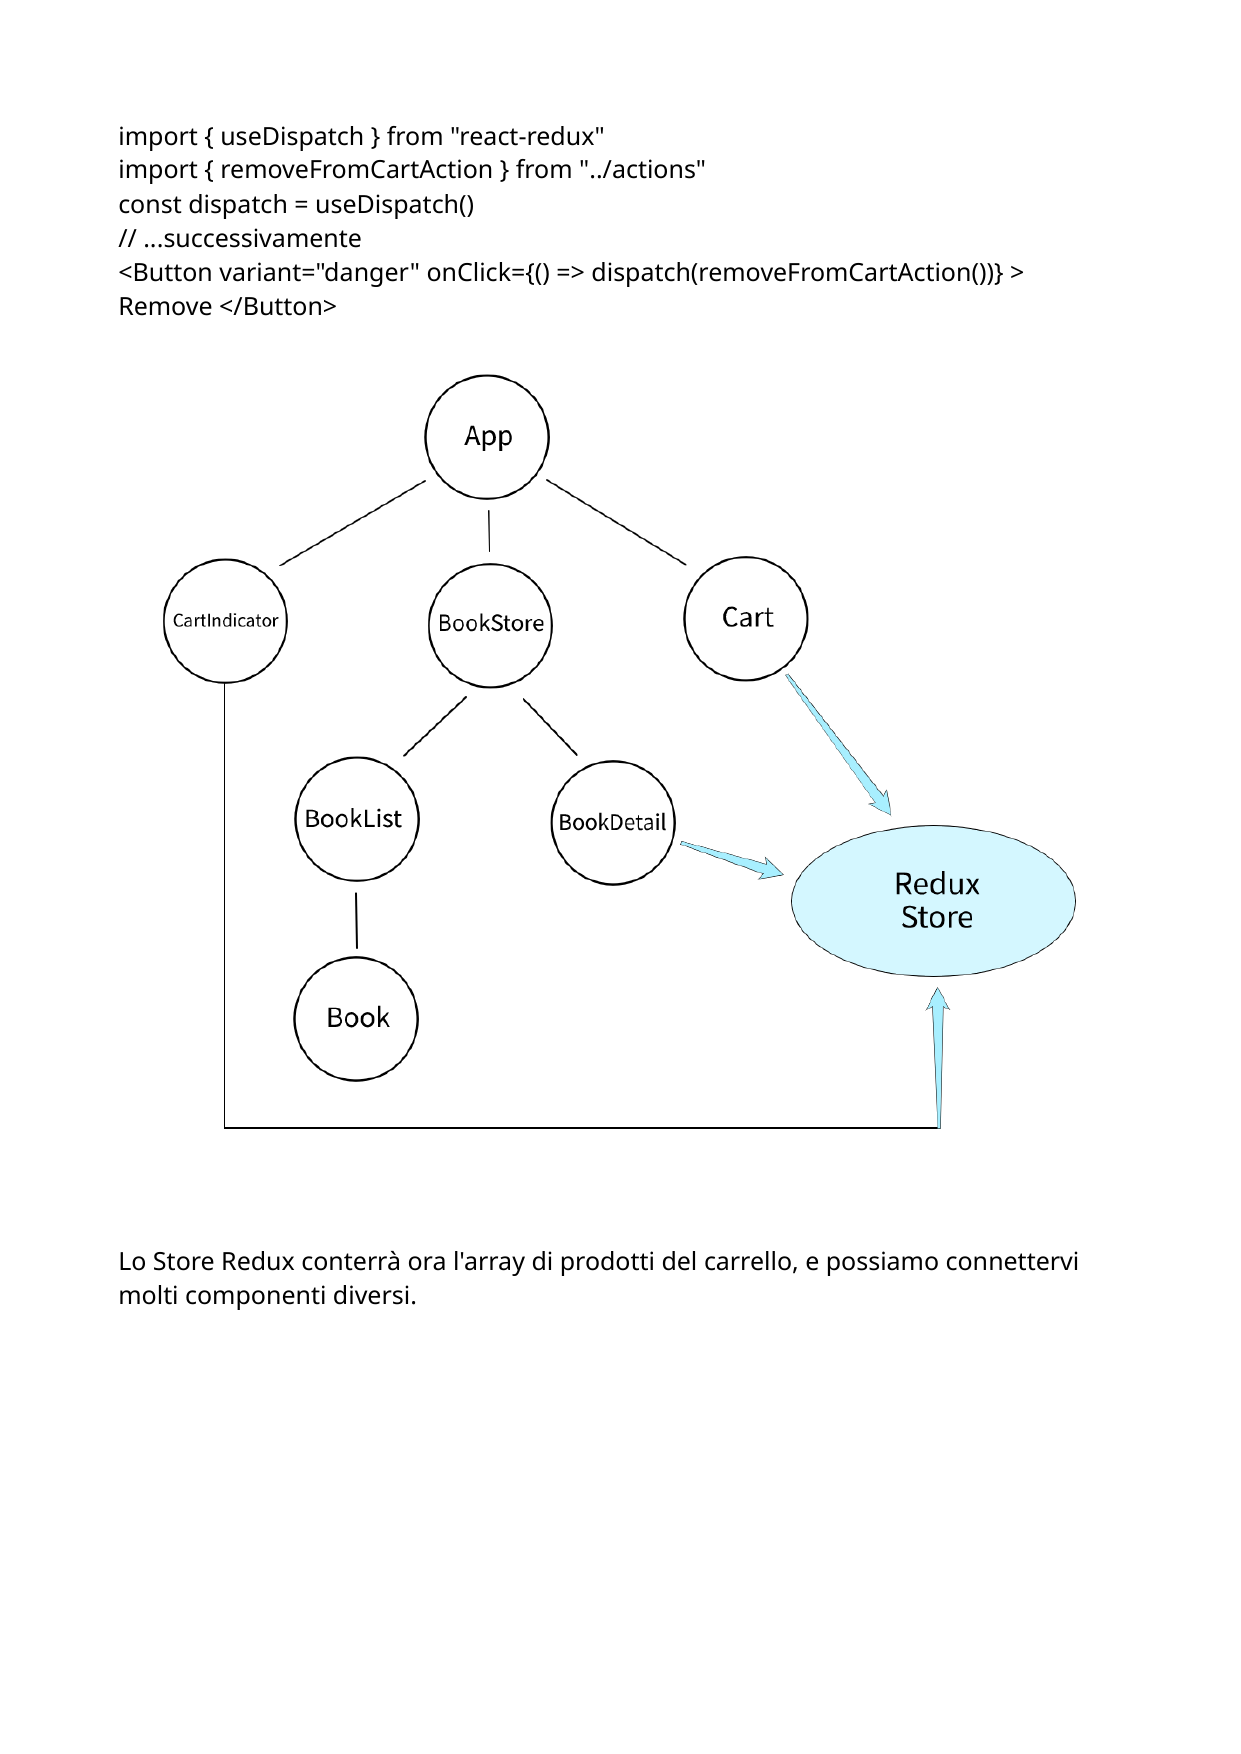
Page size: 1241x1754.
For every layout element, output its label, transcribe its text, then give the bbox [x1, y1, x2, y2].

picture [116, 361, 1121, 1159]
text Lo Store Redux conterrà ora l'array di prodotti del carrello, e possiamo connettervi molti componenti diversi. [118, 1243, 1122, 1312]
text import { useDispatch } from "react-redux" import { removeFromCartAction } from "../actions" const dispatch = useDispatch() // ...successivamente <Button variant="danger" onClick={() => dispatch(removeFromCartAction())} > Remove </Button> [118, 118, 1122, 322]
